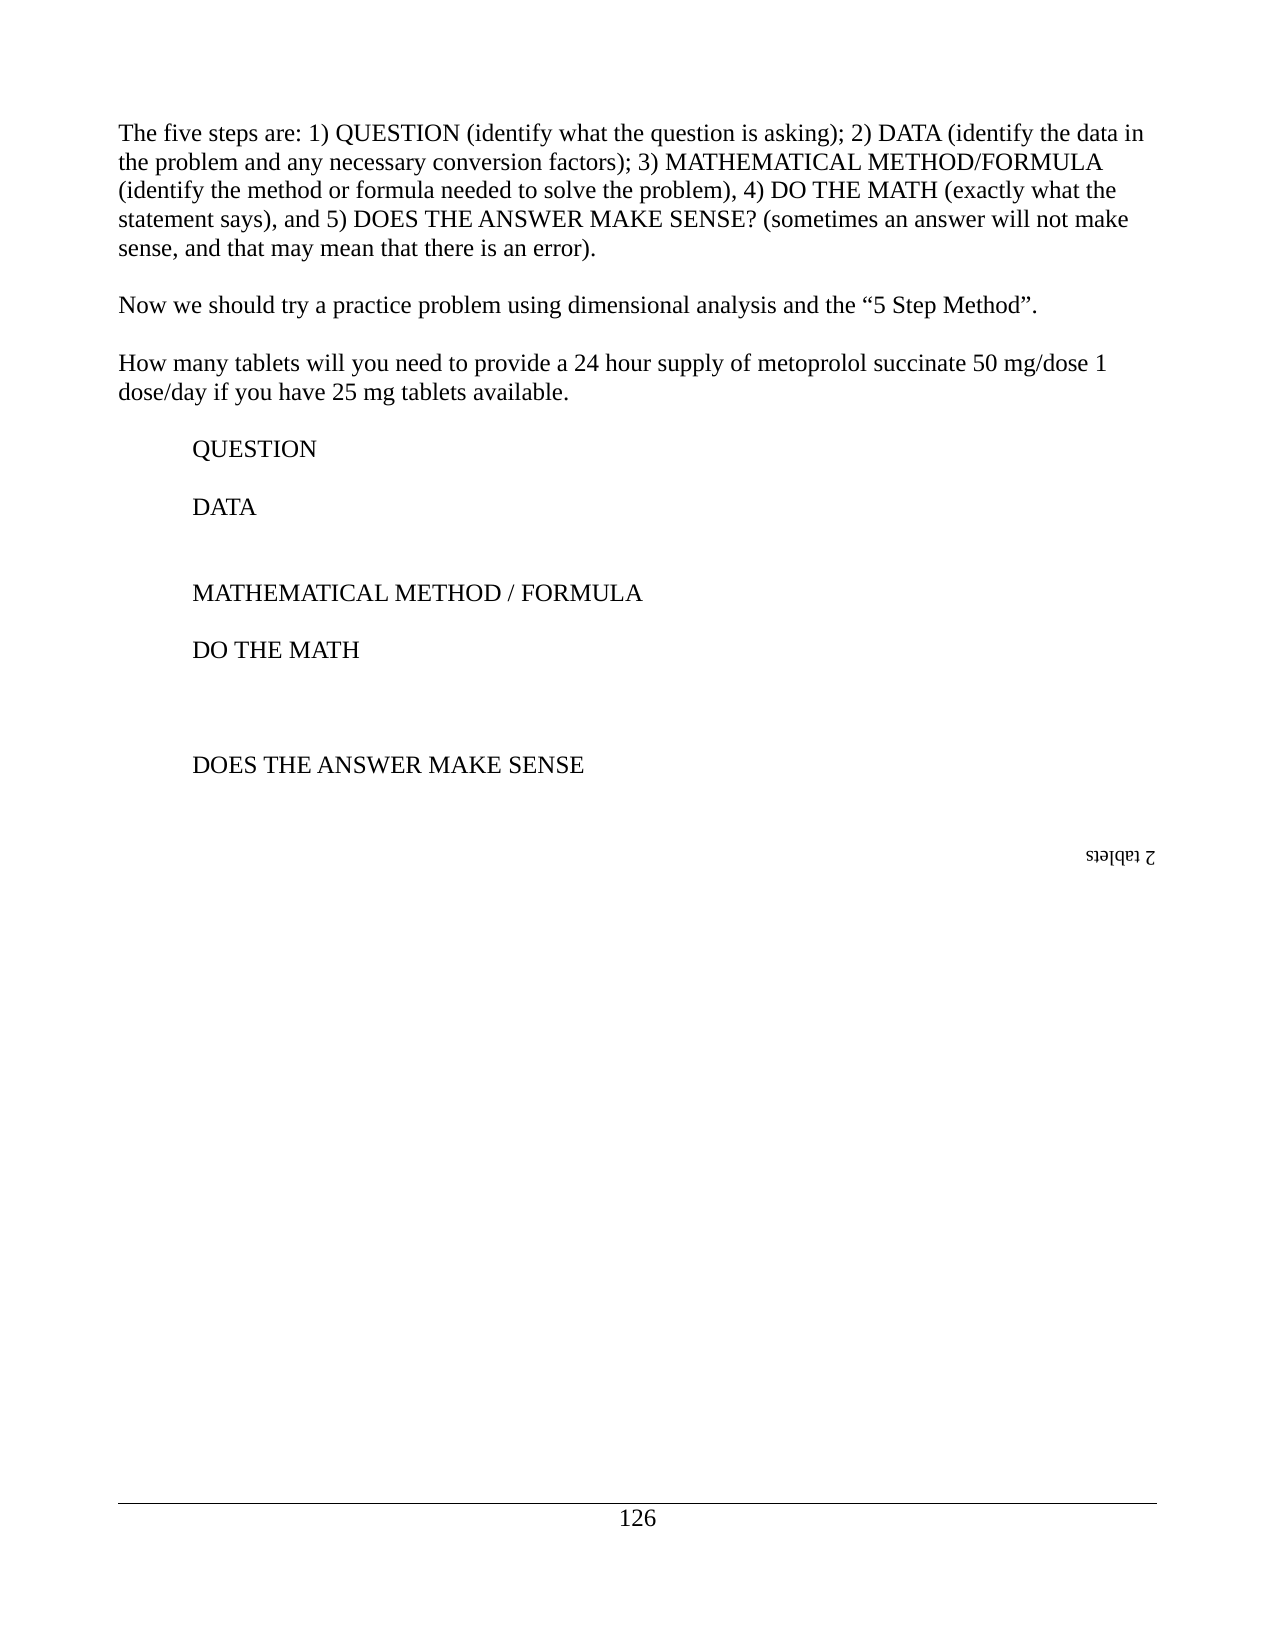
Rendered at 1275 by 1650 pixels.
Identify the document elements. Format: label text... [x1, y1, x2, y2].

text DATA [192, 492, 1157, 521]
text Now we should try a practice problem using dimensional analysis and the “5 Step Method”. [118, 291, 1157, 319]
text DOES THE ANSWER MAKE SENSE [192, 751, 1157, 779]
text The five steps are: 1) QUESTION (identify what the question is asking); 2) DATA (identify the data in the problem and any necessary conversion factors); 3) MATHEMATICAL METHOD/FORMULA (identify the method or formula needed to solve the problem), 4) DO THE MATH (exactly what the statement says), and 5) DOES THE ANSWER MAKE SENSE? (sometimes an answer will not make sense, and that may mean that there is an error). [118, 118, 1157, 262]
text MATHEMATICAL METHOD / FORMULA [192, 578, 1157, 607]
text DO THE MATH [192, 636, 1157, 664]
text How many tablets will you need to provide a 24 hour supply of metoprolol succinate 50 mg/dose 1 dose/day if you have 25 mg tablets available. [118, 348, 1157, 406]
text QUESTION [192, 434, 1157, 463]
